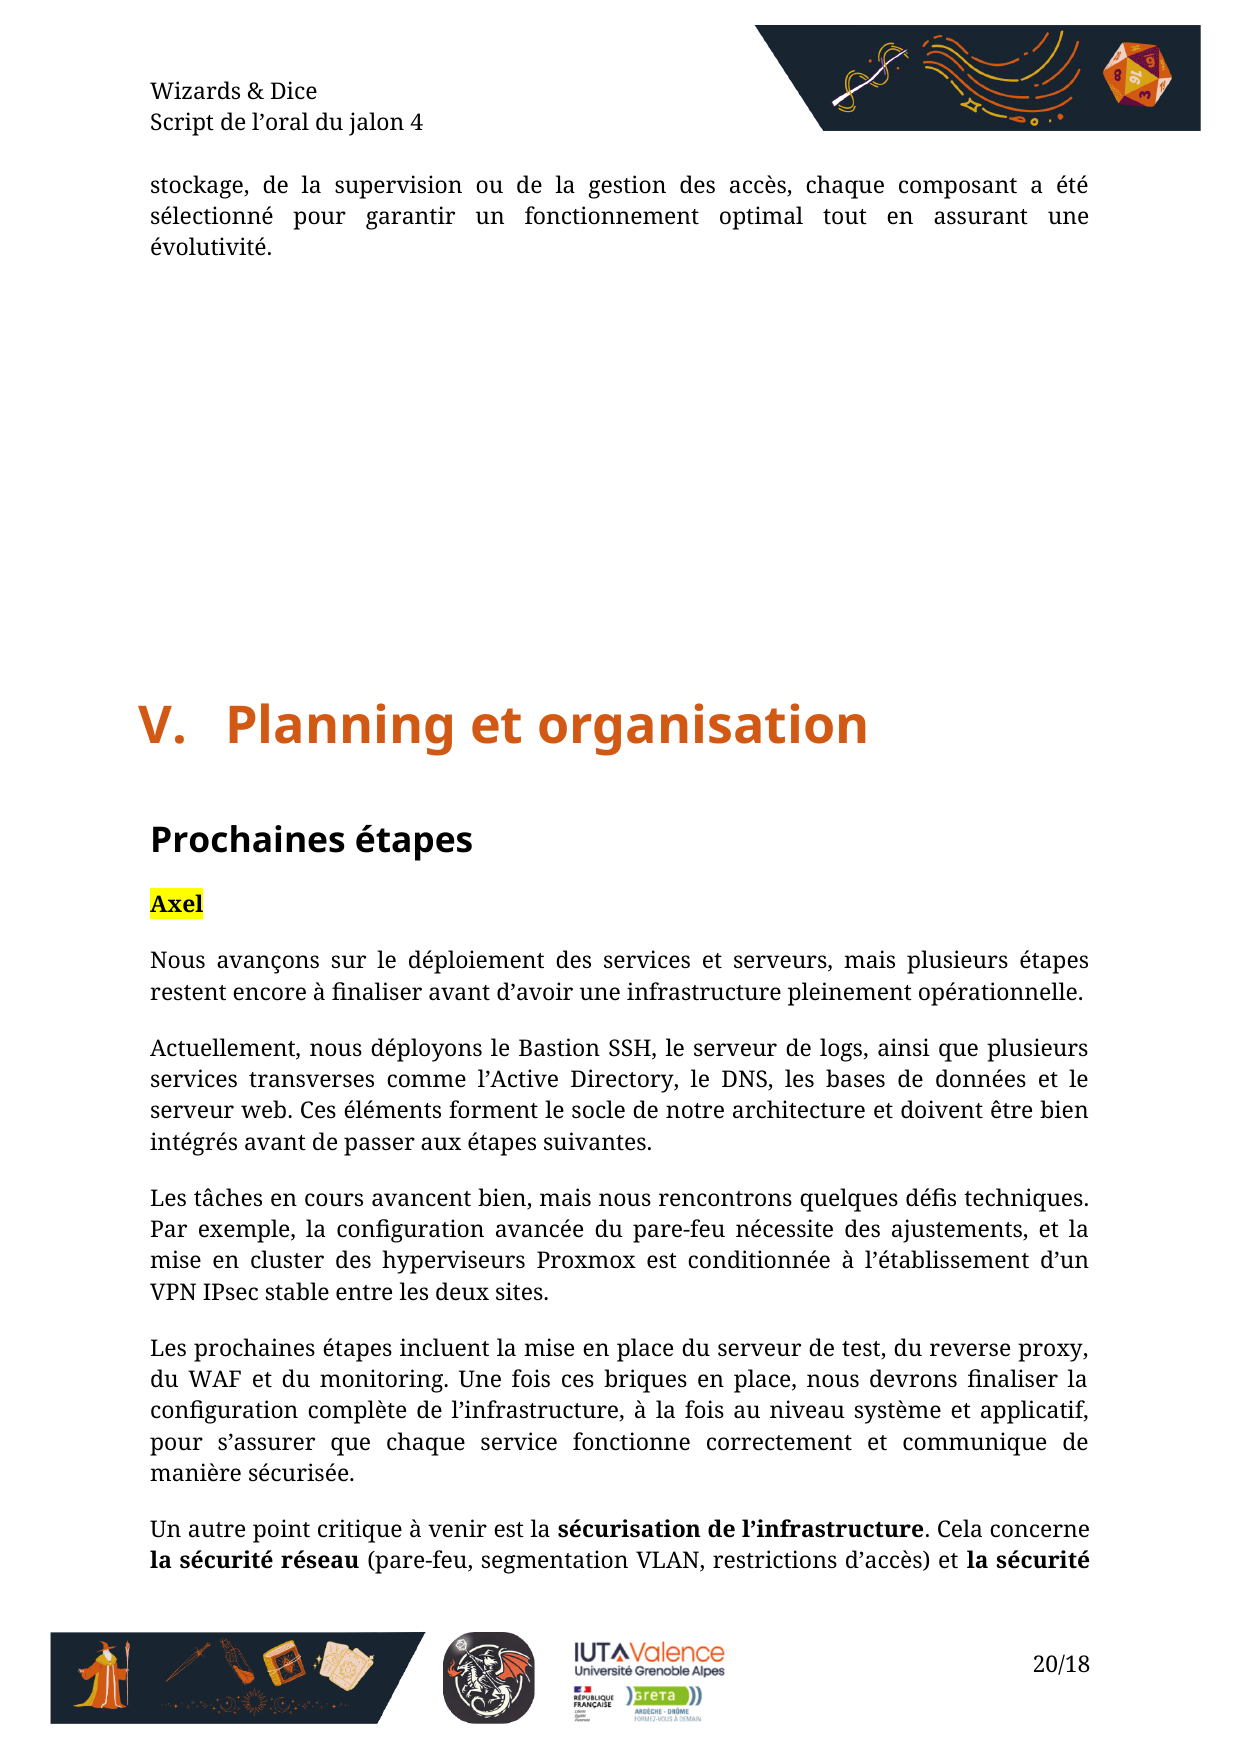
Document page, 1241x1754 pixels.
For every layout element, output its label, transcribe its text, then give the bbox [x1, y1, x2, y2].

text Nous avançons sur le déploiement des services et serveurs, mais plusieurs étapes restent encore à finaliser avant d’avoir une infrastructure pleinement opérationnelle. [150, 944, 1090, 1007]
text Un autre point critique à venir est la sécurisation de l’infrastructure. Cela concerne la sécurité réseau (pare-feu, segmentation VLAN, restrictions d’accès) et la sécurité [150, 1513, 1090, 1575]
text Actuellement, nous déployons le Bastion SSH, le serveur de logs, ainsi que plusieurs services transverses comme l’Active Directory, le DNS, les bases de données et le serveur web. Ces éléments forment le socle de notre architecture et doivent être bien intégrés avant de passer aux étapes suivantes. [150, 1032, 1090, 1157]
text Les tâches en cours avancent bien, mais nous rencontrons quelques défis techniques. Par exemple, la configuration avancée du pare-feu nécessite des ajustements, et la mise en cluster des hyperviseurs Proxmox est conditionnée à l’établissement d’un VPN IPsec stable entre les deux sites. [150, 1182, 1090, 1307]
subtitle Prochaines étapes [150, 815, 1090, 863]
picture [42, 1628, 749, 1733]
picture [748, 25, 1214, 132]
text stockage, de la supervision ou de la gestion des accès, chaque composant a été sélectionné pour garantir un fonctionnement optimal tout en assurant une évolutivité. [150, 169, 1090, 262]
text Les prochaines étapes incluent la mise en place du serveur de test, du reverse proxy, du WAF et du monitoring. Une fois ces briques en place, nous devrons finaliser la configuration complète de l’infrastructure, à la fois au niveau système et applicatif, pour s’assurer que chaque service fonctionne correctement et communique de manière sécurisée. [150, 1332, 1090, 1488]
text Axel [150, 888, 1090, 919]
subtitle Planning et organisation [187, 687, 1090, 758]
